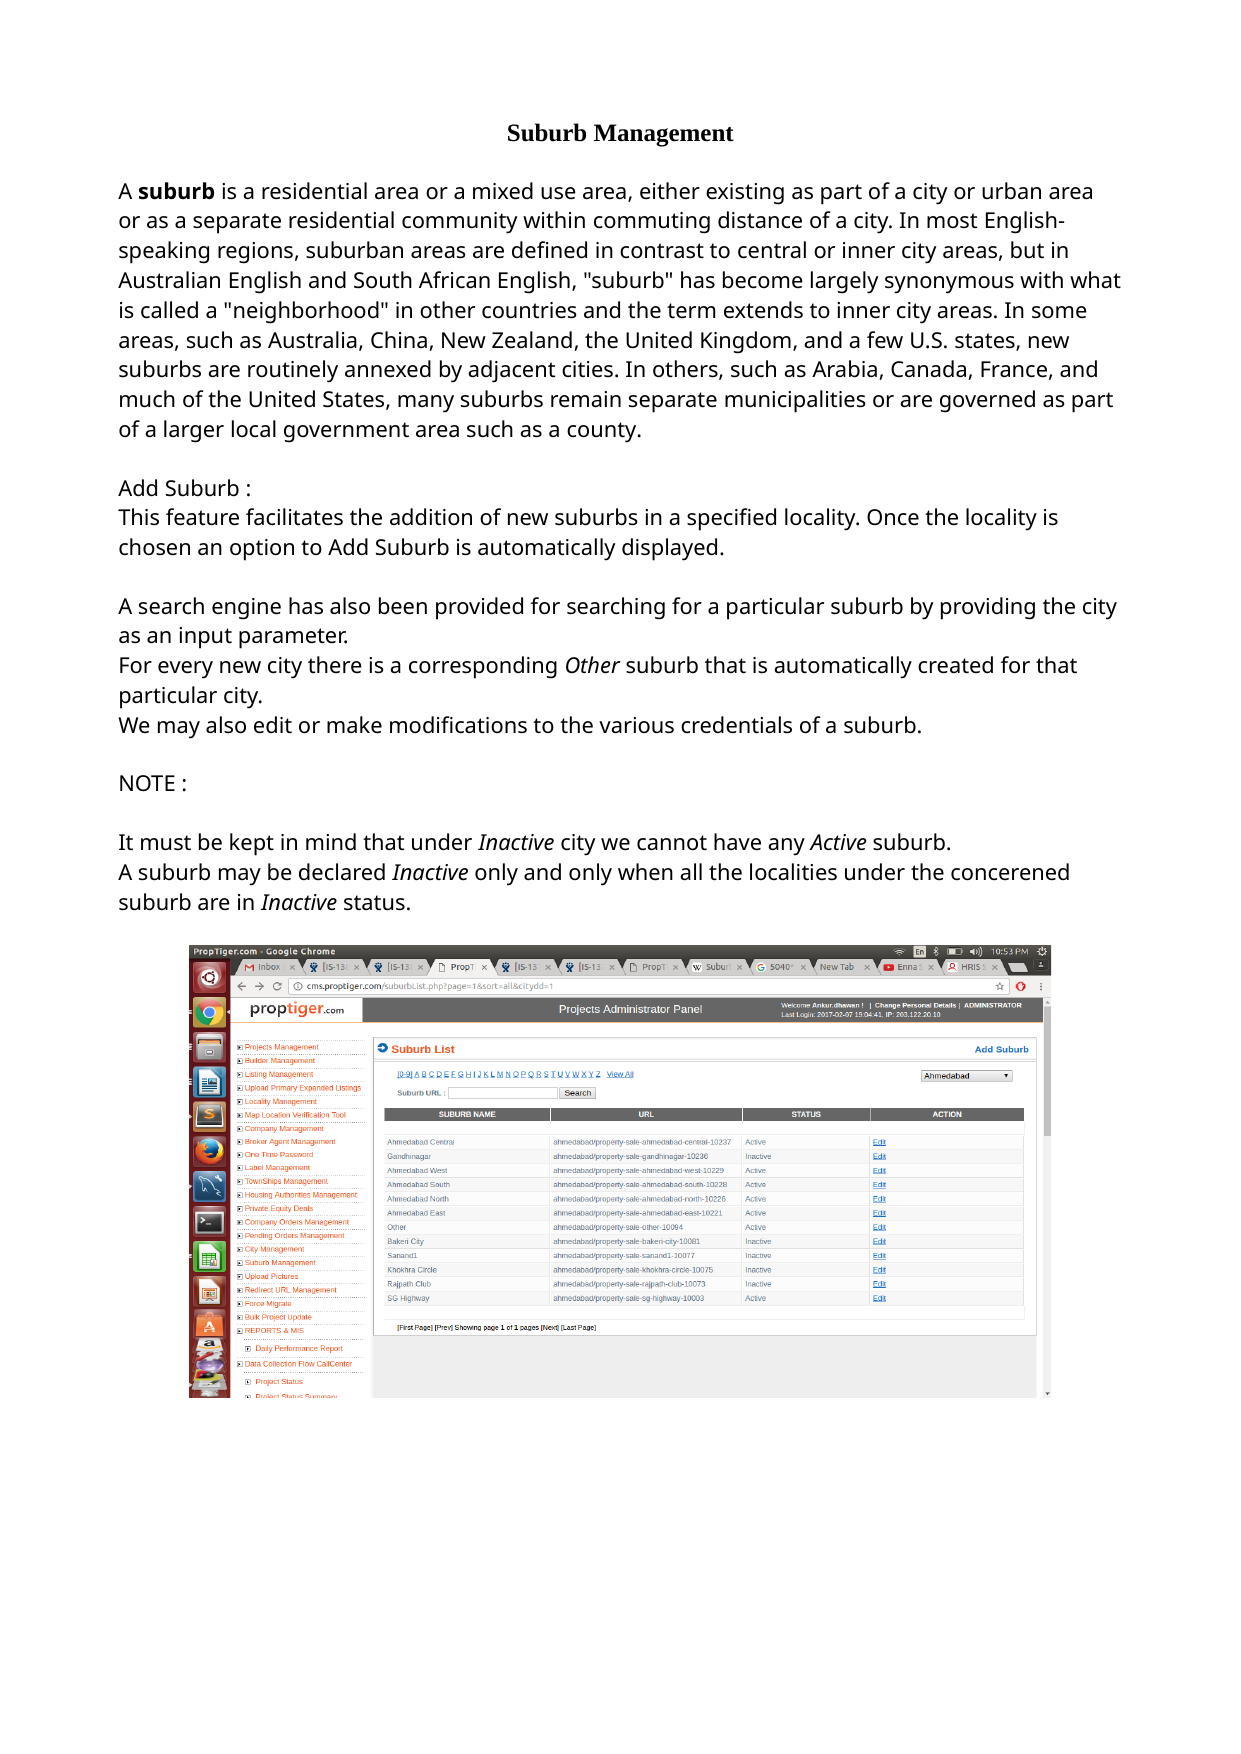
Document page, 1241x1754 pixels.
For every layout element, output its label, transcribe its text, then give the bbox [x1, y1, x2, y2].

text Add Suburb : [118, 472, 1122, 502]
text NOTE : [118, 768, 1122, 798]
text A suburb is a residential area or a mixed use area, either existing as part of a city or urban area or as a separate residential community within commuting distance of a city. In most English-speaking regions, suburban areas are defined in contrast to central or inner city areas, but in Australian English and South African English, "suburb" has become largely synonymous with what is called a "neighborhood" in other countries and the term extends to inner city areas. In some areas, such as Australia, China, New Zealand, the United Kingdom, and a few U.S. states, new suburbs are routinely annexed by adjacent cities. In others, such as Arabia, Canada, France, and much of the United States, many suburbs remain separate municipalities or are governed as part of a larger local government area such as a county. [118, 176, 1122, 444]
text It must be kept in mind that under Inactive city we cannot have any Active suburb. [118, 827, 1122, 857]
picture [189, 945, 1052, 1398]
text Suburb Management [118, 118, 1122, 147]
text This feature facilitates the addition of new suburbs in a specified locality. Once the locality is chosen an option to Add Suburb is automatically displayed. [118, 502, 1122, 562]
text We may also edit or make modifications to the various credentials of a suburb. [118, 710, 1122, 739]
text A search engine has also been provided for searching for a particular suburb by providing the city as an input parameter. [118, 591, 1122, 650]
text For every new city there is a corresponding Other suburb that is automatically created for that particular city. [118, 650, 1122, 710]
text A suburb may be declared Inactive only and only when all the localities under the concerened suburb are in Inactive status. [118, 857, 1122, 916]
